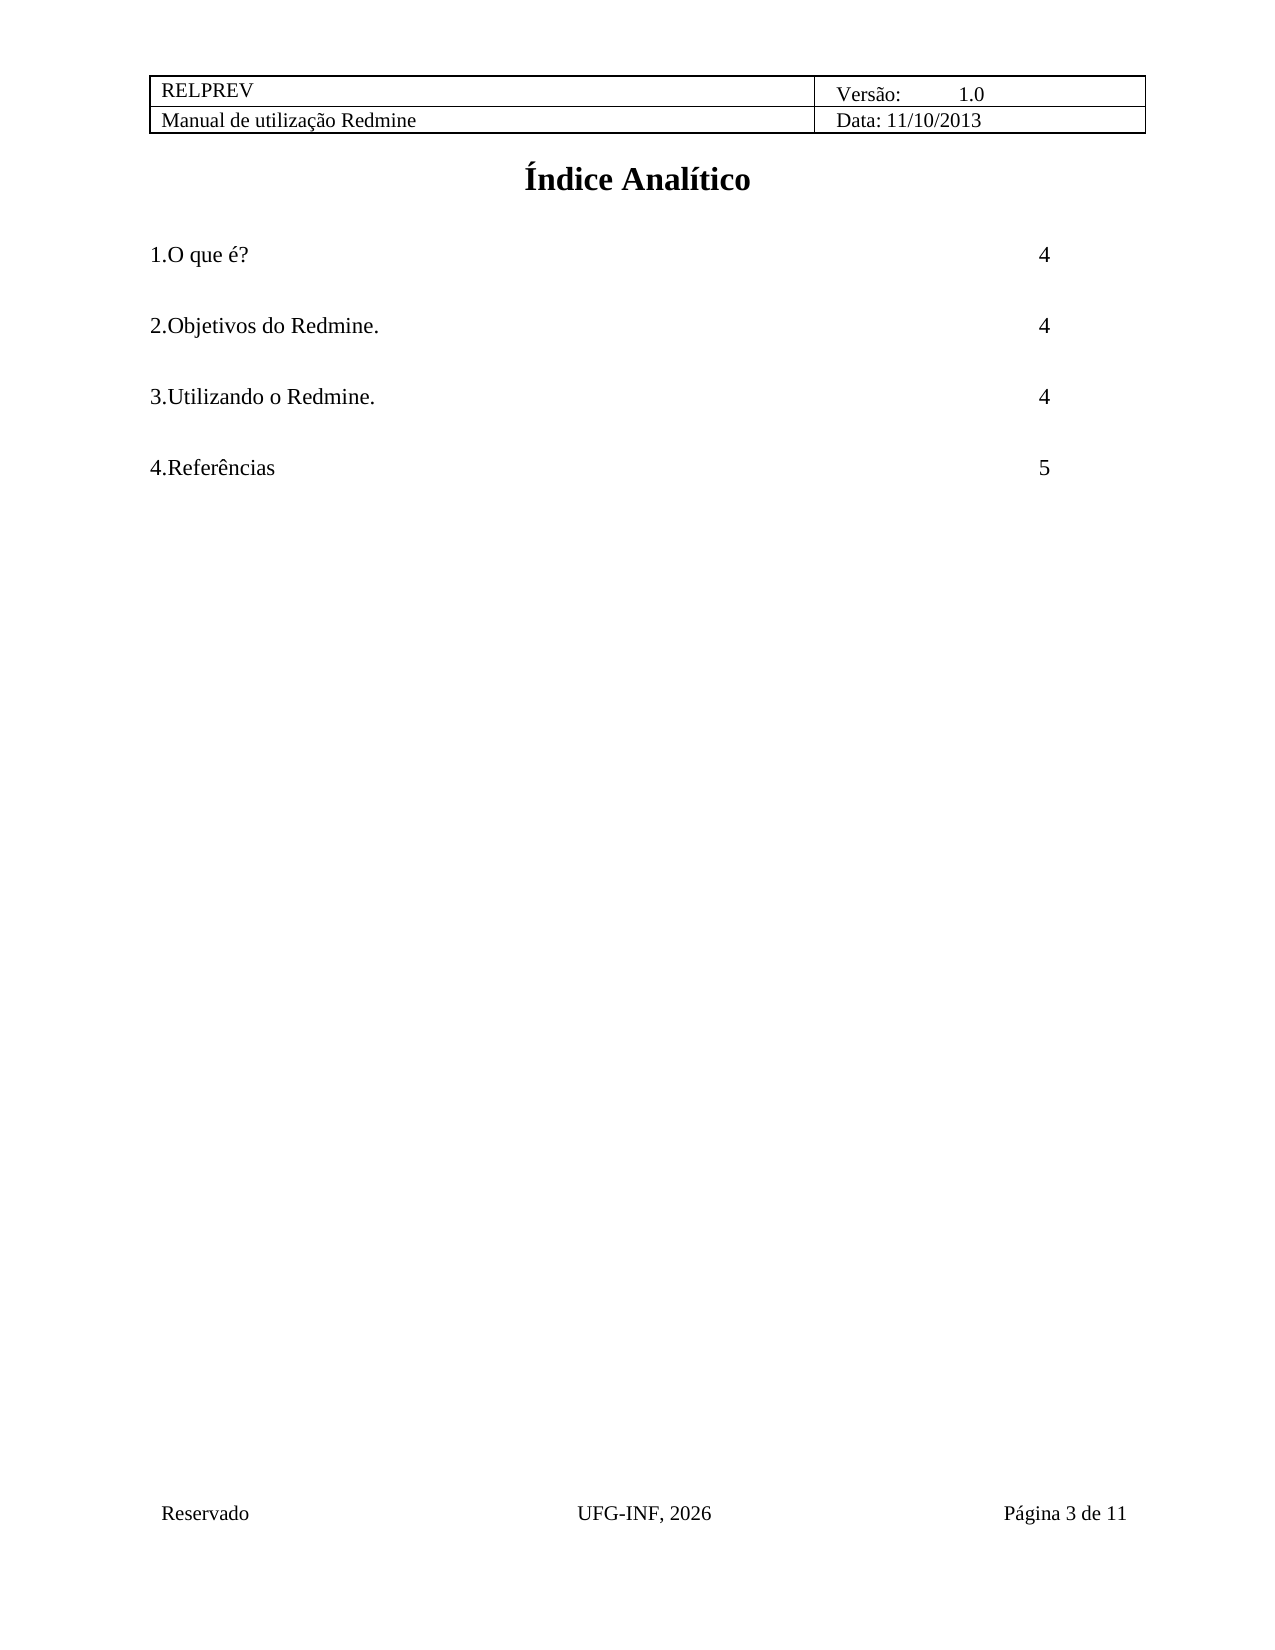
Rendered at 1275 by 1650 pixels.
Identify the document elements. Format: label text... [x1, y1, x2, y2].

text 4. Referências 5 [150, 453, 1050, 480]
text 2. Objetivos do Redmine. 4 [150, 312, 1050, 338]
text 1. O que é? 4 [150, 241, 1050, 268]
text 3. Utilizando o Redmine. 4 [150, 383, 1050, 409]
text Índice Analítico [150, 159, 1125, 197]
